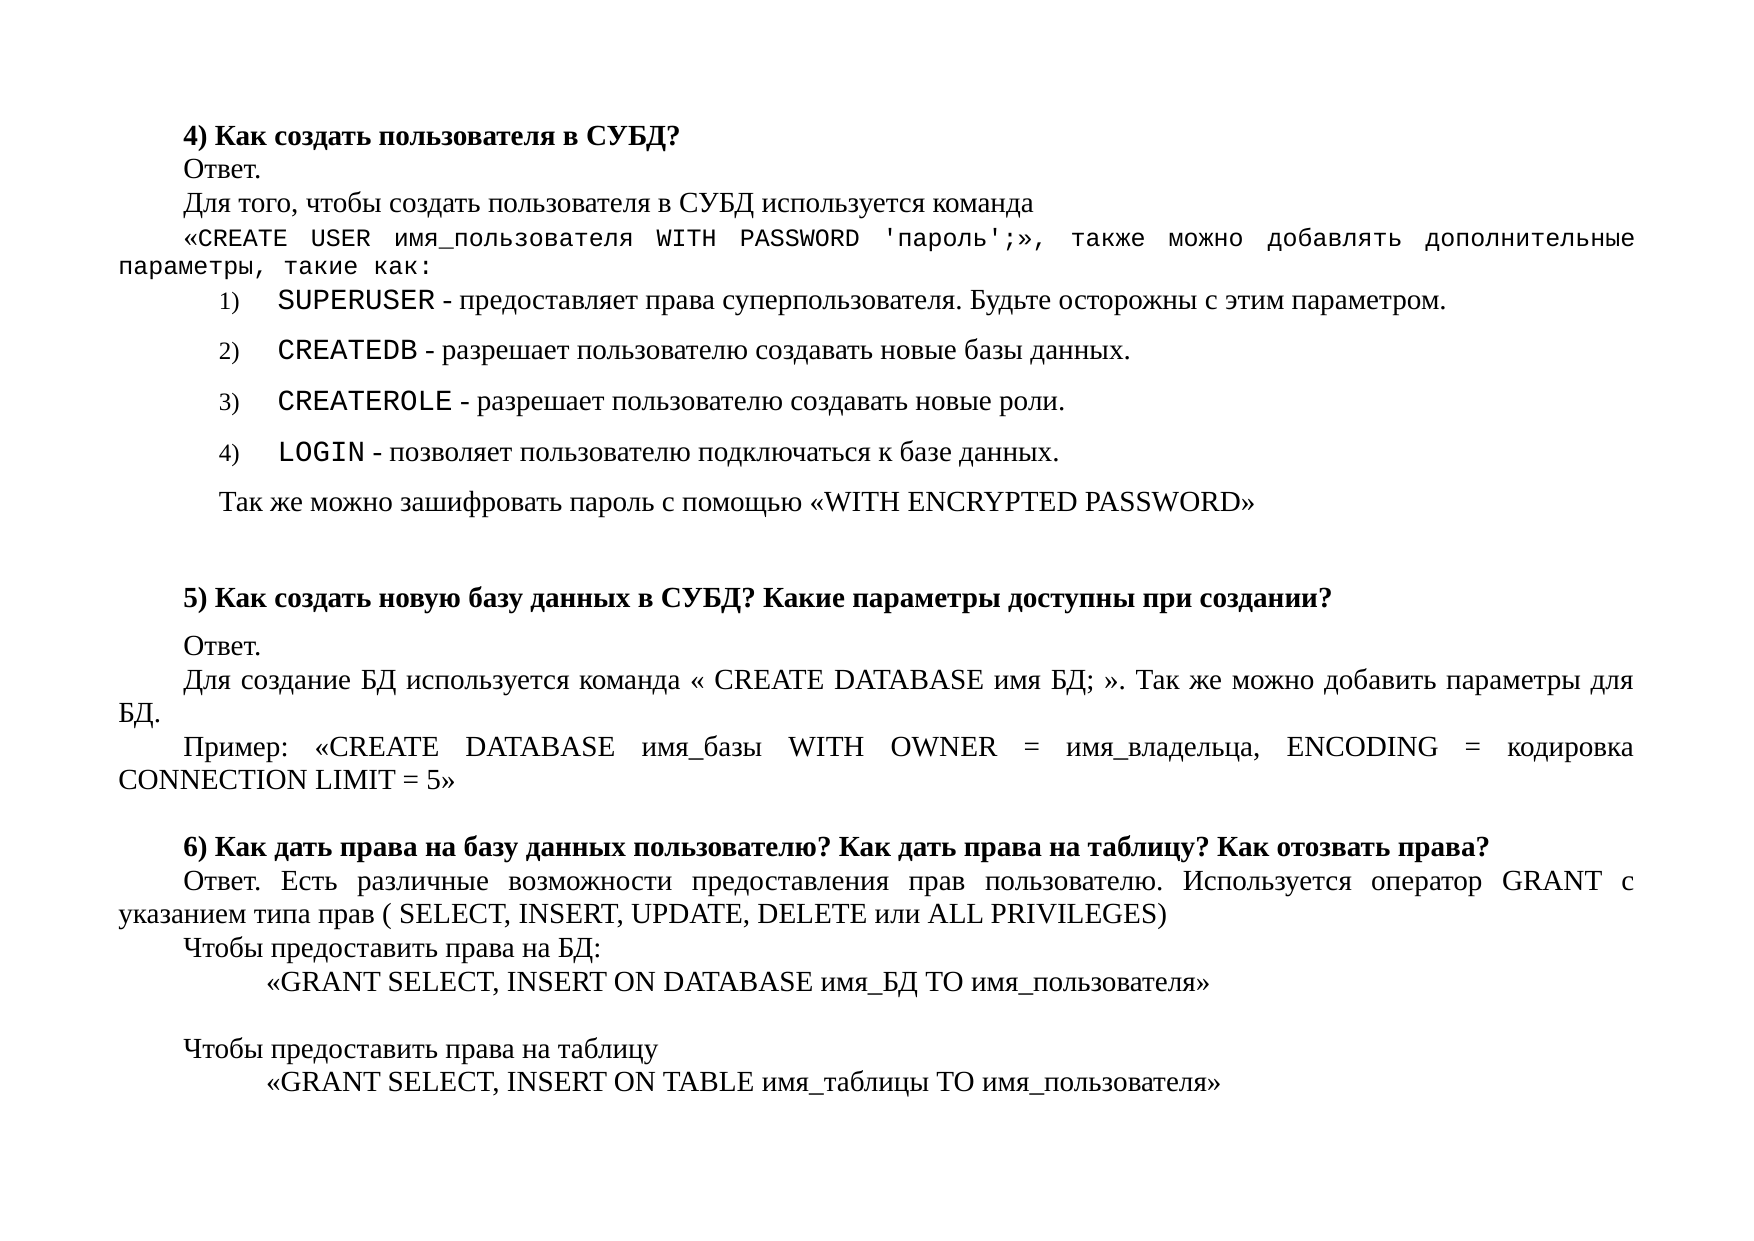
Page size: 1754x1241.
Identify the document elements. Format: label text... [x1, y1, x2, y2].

text Ответ. Есть различные возможности предоставления прав пользователю. Используется оператор GRANT с указанием типа прав ( SELECT, INSERT, UPDATE, DELETE или ALL PRIVILEGES) [118, 863, 1635, 930]
text Для создание БД используется команда « CREATE DATABASE имя БД; ». Так же можно добавить параметры для БД. [118, 662, 1635, 729]
text Пример: «CREATE DATABASE имя_базы WITH OWNER = имя_владельца, ENCODING = кодировка CONNECTION LIMIT = 5» [118, 729, 1635, 796]
text Чтобы предоставить права на БД: [118, 930, 1635, 964]
text «GRANT SELECT, INSERT ON TABLE имя_таблицы TO имя_пользователя» [118, 1064, 1635, 1098]
text Чтобы предоставить права на таблицу [118, 1031, 1635, 1064]
text Так же можно зашифровать пароль с помощью «WITH ENCRYPTED PASSWORD» [118, 484, 1635, 518]
list CREATEROLE - разрешает пользователю создавать новые роли. [118, 383, 1635, 419]
text Ответ. [118, 152, 1635, 185]
text Ответ. [118, 628, 1635, 662]
text «CREATE USER имя_пользователя WITH PASSWORD 'пароль';», также можно добавлять дополнительные параметры, такие как: [118, 219, 1635, 282]
list LOGIN - позволяет пользователю подключаться к базе данных. [118, 434, 1635, 470]
text 5) Как создать новую базу данных в СУБД? Какие параметры доступны при создании? [118, 580, 1635, 614]
text 6) Как дать права на базу данных пользователю? Как дать права на таблицу? Как отозвать права? [118, 829, 1635, 863]
list CREATEDB - разрешает пользователю создавать новые базы данных. [118, 332, 1635, 368]
text Для того, чтобы создать пользователя в СУБД используется команда [118, 185, 1635, 219]
text «GRANT SELECT, INSERT ON DATABASE имя_БД TO имя_пользователя» [118, 964, 1635, 997]
text 4) Как создать пользователя в СУБД? [118, 118, 1635, 152]
list SUPERUSER - предоставляет права суперпользователя. Будьте осторожны с этим параметром. [118, 282, 1635, 318]
